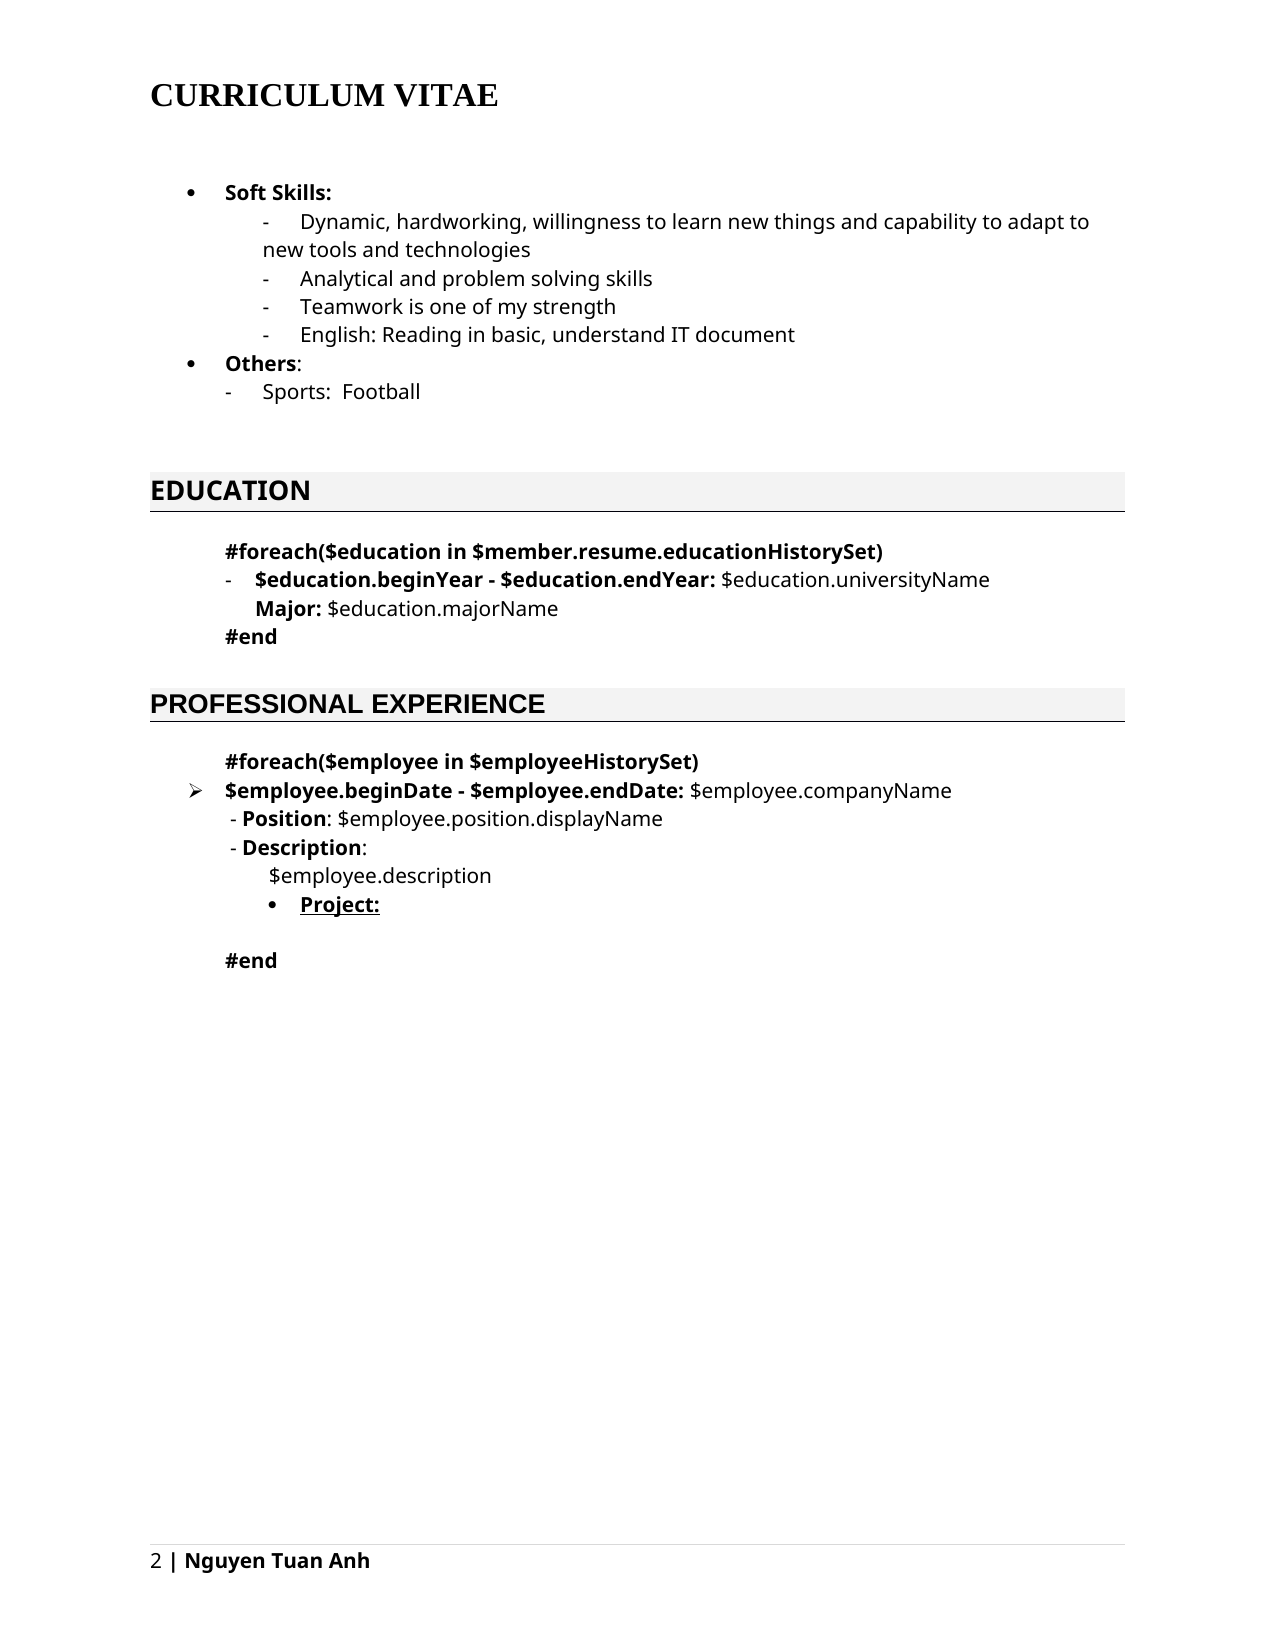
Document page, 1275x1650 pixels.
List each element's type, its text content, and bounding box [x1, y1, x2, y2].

list English: Reading in basic, understand IT document [262, 321, 1125, 349]
list Others: [187, 349, 1125, 377]
list - $education.beginYear - $education.endYear: $education.universityName [225, 565, 1125, 594]
list - Description: [230, 833, 1125, 861]
list $employee.description [269, 861, 1125, 890]
list Soft Skills: [187, 178, 1125, 207]
list Project: [269, 890, 1125, 918]
subtitle EDUCATION [150, 472, 1125, 511]
list Major: $education.majorName [255, 594, 1125, 622]
list #end [187, 947, 1125, 975]
list - Position: $employee.position.displayName [230, 804, 1125, 833]
list #foreach($education in $member.resume.educationHistorySet) [225, 537, 1125, 565]
subtitle PROFESSIONAL EXPERIENCE [150, 688, 1125, 721]
list #foreach($employee in $employeeHistorySet) [187, 747, 1125, 776]
list Analytical and problem solving skills [262, 264, 1125, 292]
list #end [225, 622, 1125, 651]
list Dynamic, hardworking, willingness to learn new things and capability to adapt to new tools and technologies [262, 207, 1125, 264]
list Sports: Football [225, 377, 1125, 406]
list $employee.beginDate - $employee.endDate: $employee.companyName [187, 776, 1125, 804]
list Teamwork is one of my strength [262, 292, 1125, 321]
